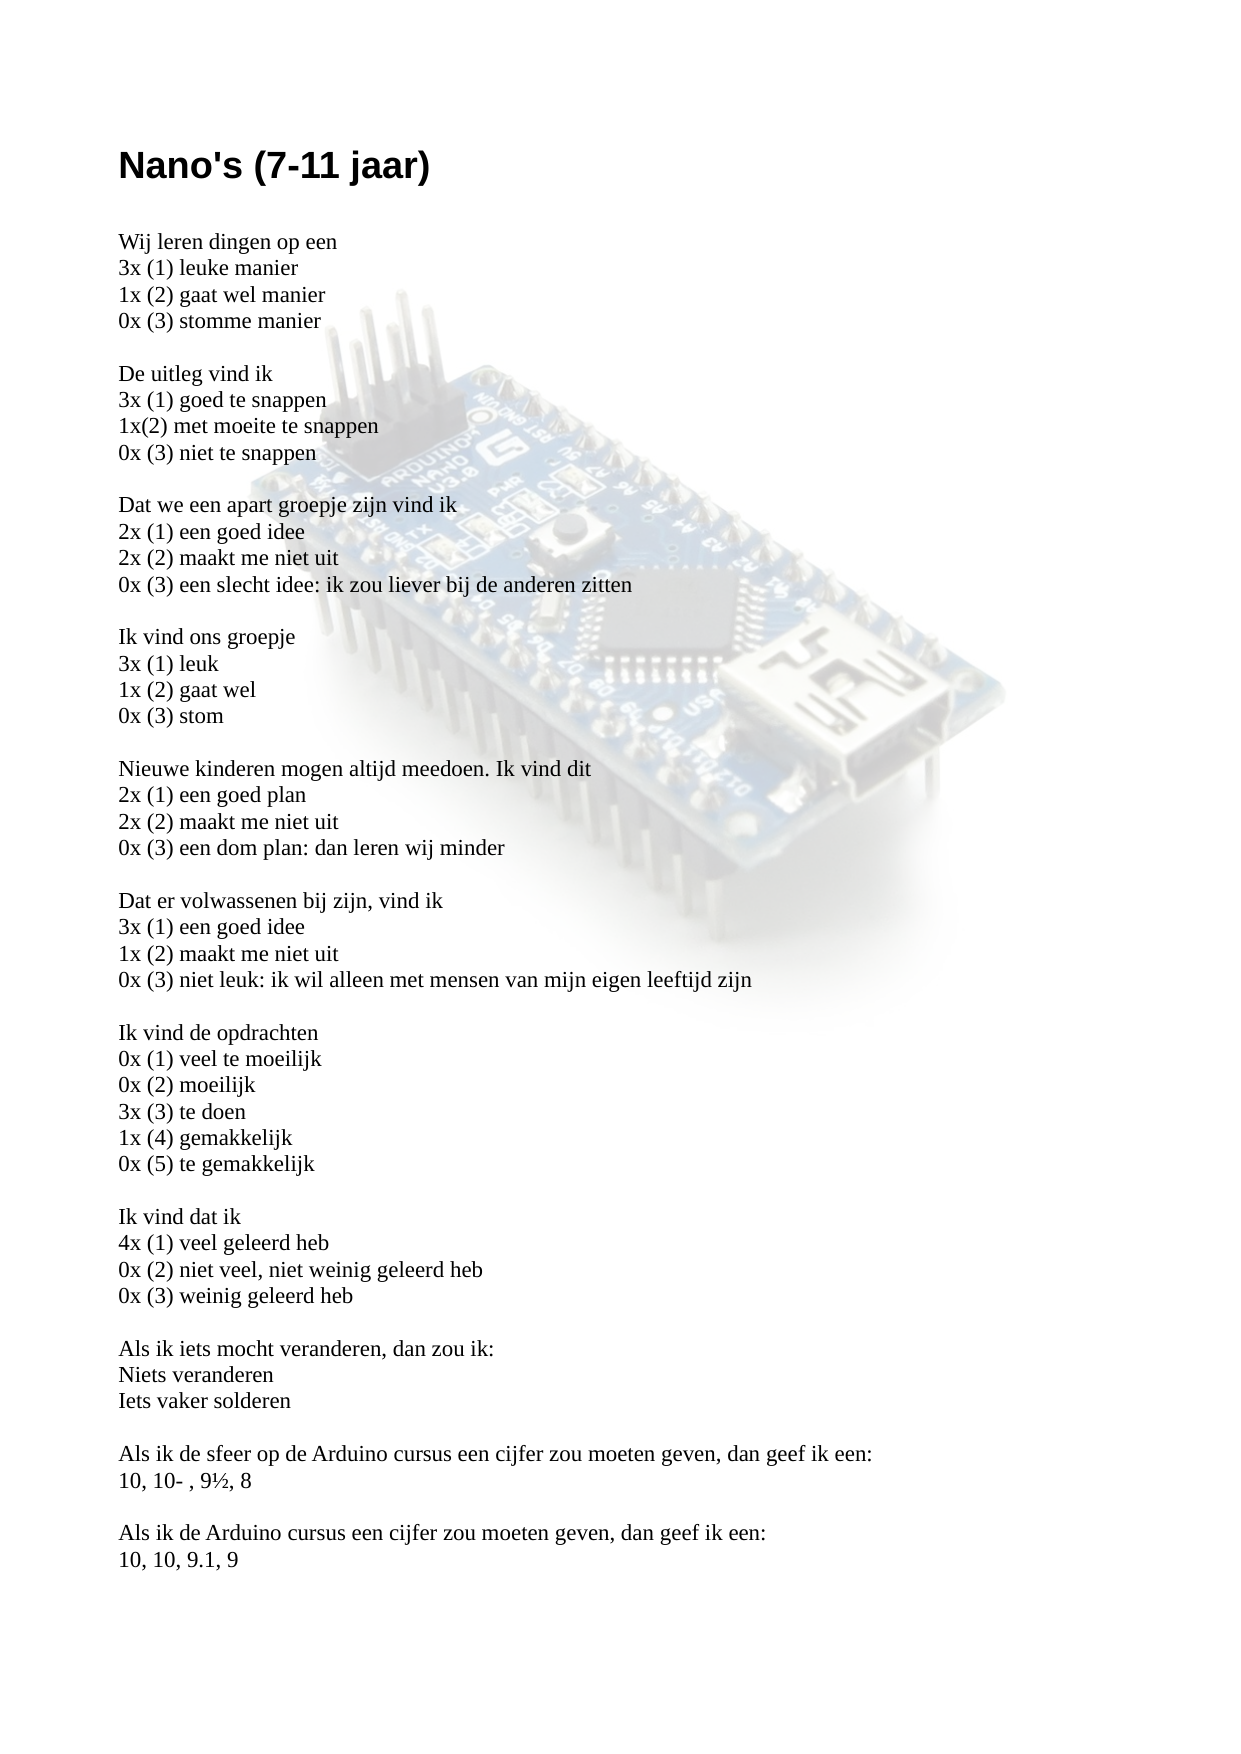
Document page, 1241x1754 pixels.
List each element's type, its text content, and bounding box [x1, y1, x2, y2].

text Ik vind dat ik [118, 1203, 1122, 1229]
text 1x (4) gemakkelijk [118, 1124, 1122, 1150]
text Als ik de Arduino cursus een cijfer zou moeten geven, dan geef ik een: [118, 1519, 1122, 1546]
text 10, 10, 9.1, 9 [118, 1546, 1122, 1572]
text 4x (1) veel geleerd heb [118, 1229, 1122, 1256]
text Iets vaker solderen [118, 1388, 1122, 1414]
text 10, 10- , 9½, 8 [118, 1467, 1122, 1493]
text 0x (5) te gemakkelijk [118, 1150, 1122, 1177]
text 0x (3) weinig geleerd heb [118, 1282, 1122, 1308]
text Als ik de sfeer op de Arduino cursus een cijfer zou moeten geven, dan geef ik een: [118, 1440, 1122, 1467]
text 0x (2) niet veel, niet weinig geleerd heb [118, 1256, 1122, 1282]
text Als ik iets mocht veranderen, dan zou ik: [118, 1335, 1122, 1361]
text Niets veranderen [118, 1361, 1122, 1388]
